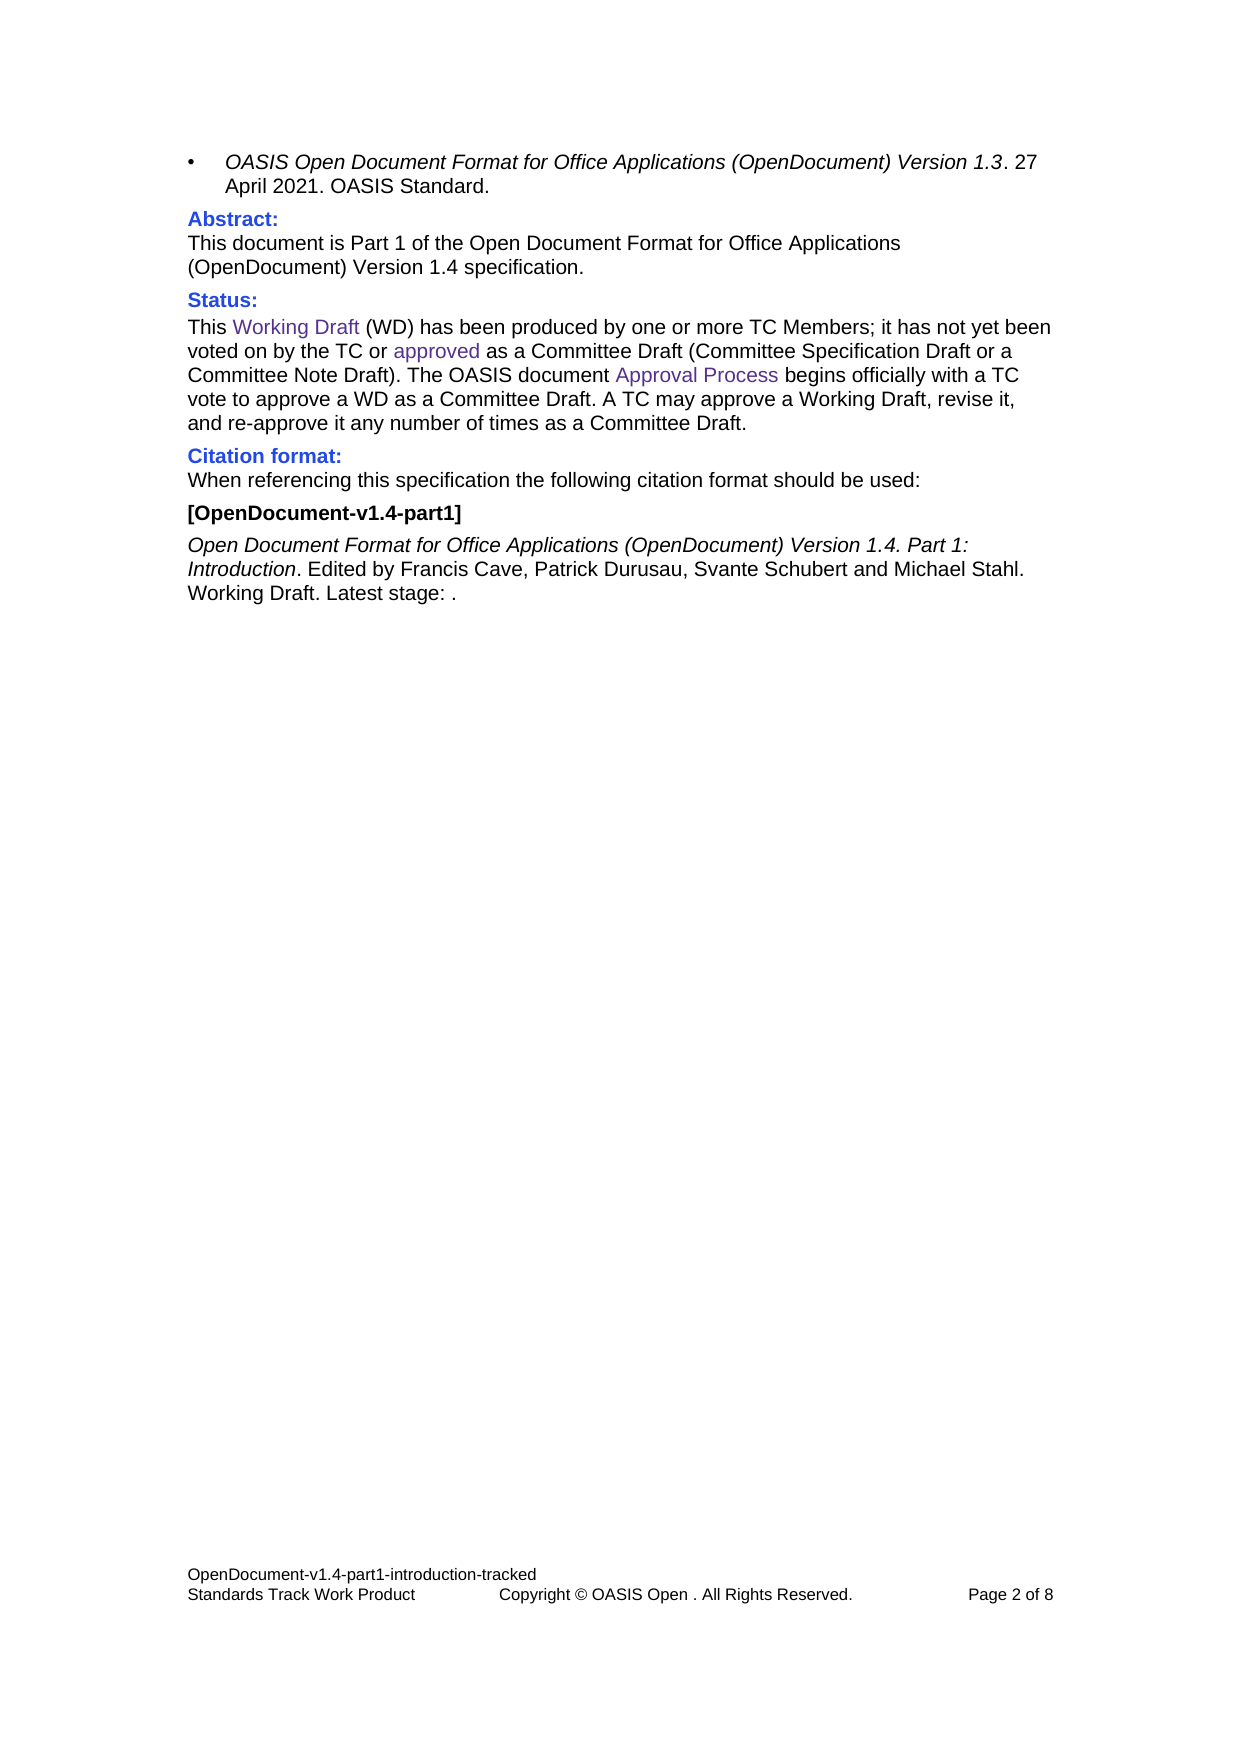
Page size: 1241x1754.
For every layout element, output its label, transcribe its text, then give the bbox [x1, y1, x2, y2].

text Open Document Format for Office Applications (OpenDocument) Version 1.4. Part 1: Introduction. Edited by Francis Cave, Patrick Durusau, Svante Schubert and Michael Stahl. Working Draft. Latest stage: . [187, 533, 1053, 605]
title [OpenDocument-v1.4-part1] [187, 500, 1053, 524]
title Status: [187, 288, 1053, 312]
title Abstract: [187, 207, 1053, 231]
title Citation format: [187, 443, 1053, 467]
text This Working Draft (WD) has been produced by one or more TC Members; it has not yet been voted on by the TC or approved as a Committee Draft (Committee Specification Draft or a Committee Note Draft). The OASIS document Approval Process begins officially with a TC vote to approve a WD as a Committee Draft. A TC may approve a Working Draft, revise it, and re-approve it any number of times as a Committee Draft. [187, 315, 1053, 434]
list OASIS Open Document Format for Office Applications (OpenDocument) Version 1.3. 27 April 2021. OASIS Standard. [187, 150, 1053, 198]
text This document is Part 1 of the Open Document Format for Office Applications (OpenDocument) Version 1.4 specification. [187, 231, 1053, 279]
title When referencing this specification the following citation format should be used: [187, 467, 1053, 491]
